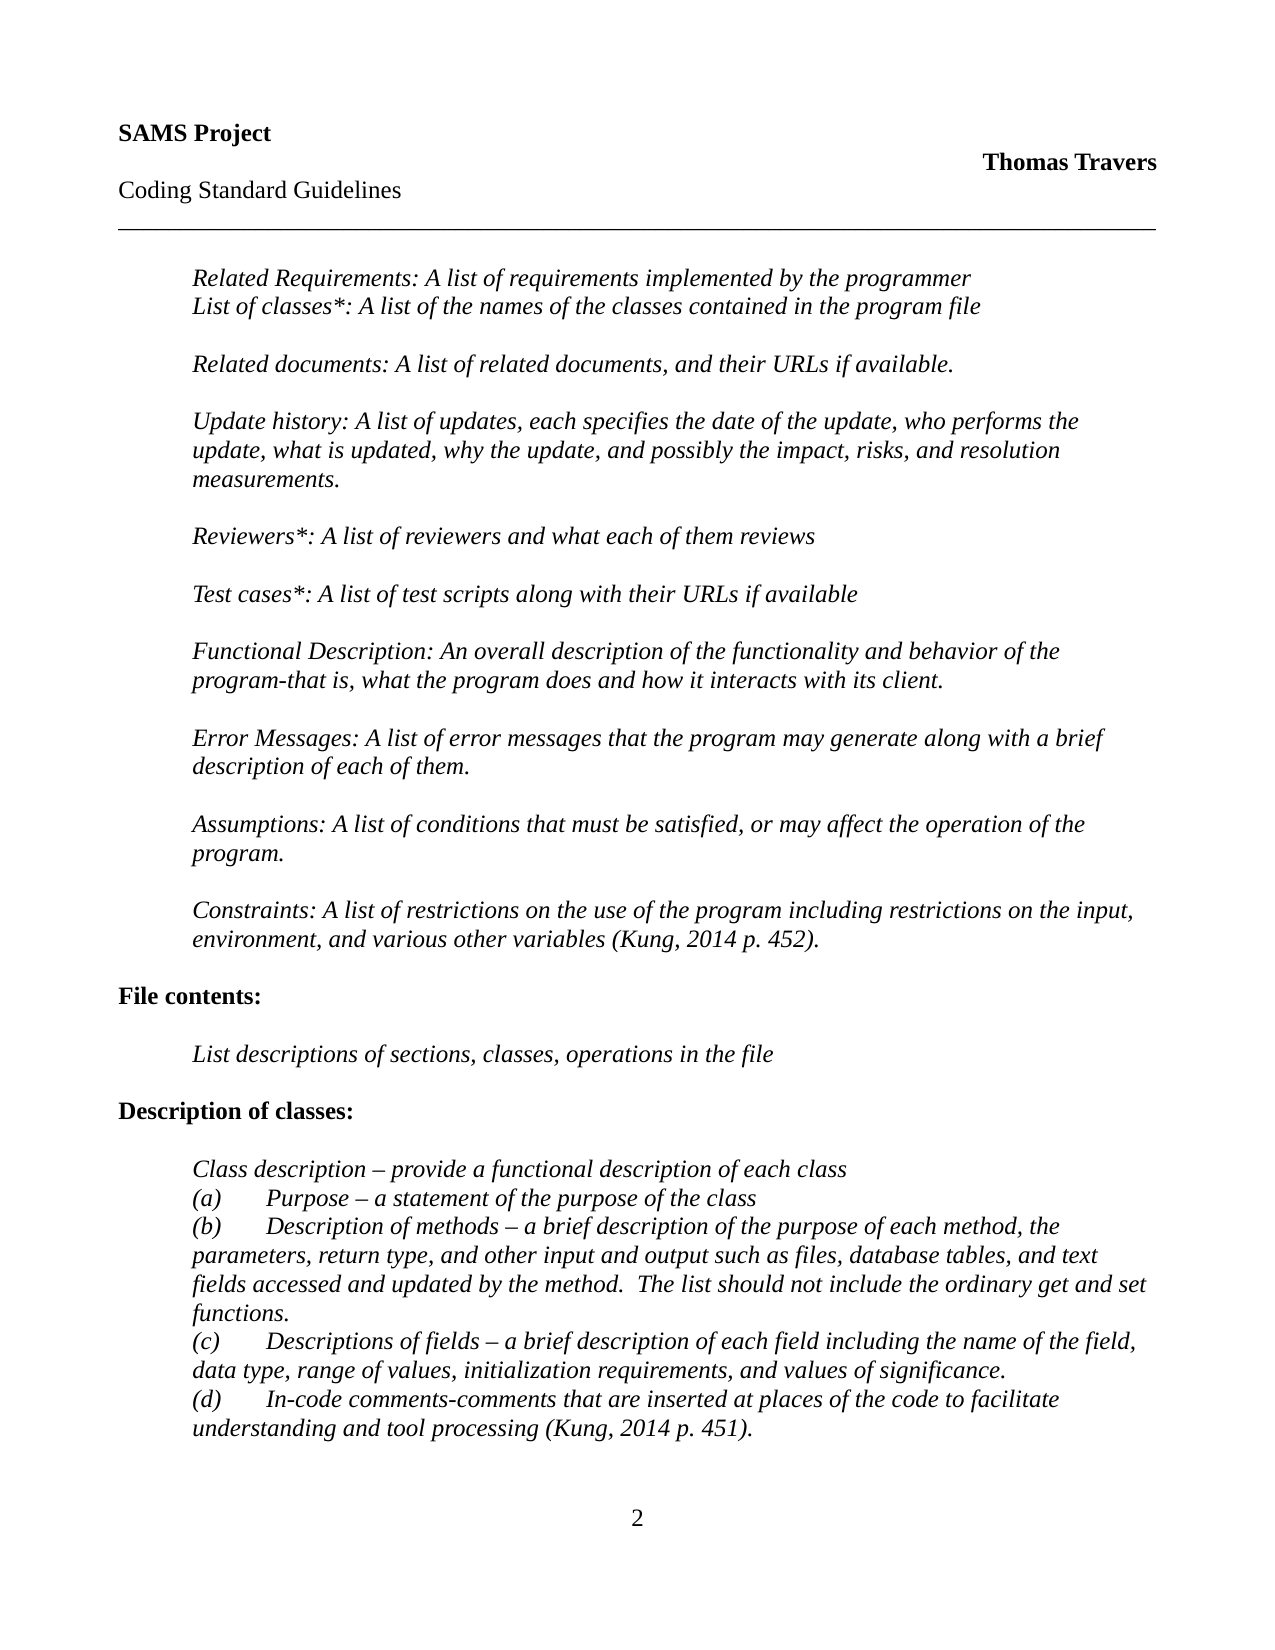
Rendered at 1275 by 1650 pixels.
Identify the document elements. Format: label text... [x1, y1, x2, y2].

list Description of methods – a brief description of the purpose of each method, the parameters, return type, and other input and output such as files, database tables, and text fields accessed and updated by the method. The list should not include the ordinary get and set functions. [192, 1211, 1157, 1326]
list Purpose – a statement of the purpose of the class [192, 1183, 1157, 1211]
text Related documents: A list of related documents, and their URLs if available. [192, 349, 1157, 378]
text Functional Description: An overall description of the functionality and behavior of the program-that is, what the program does and how it interacts with its client. [192, 636, 1157, 694]
text Class description – provide a functional description of each class [192, 1154, 1157, 1183]
text List descriptions of sections, classes, operations in the file [192, 1039, 1157, 1068]
text Description of classes: [118, 1096, 1157, 1125]
text List of classes*: A list of the names of the classes contained in the program file [192, 291, 1157, 320]
text Error Messages: A list of error messages that the program may generate along with a brief description of each of them. [192, 723, 1157, 780]
text File contents: [118, 981, 1157, 1010]
text Related Requirements: A list of requirements implemented by the programmer [192, 263, 1157, 291]
list In-code comments-comments that are inserted at places of the code to facilitate understanding and tool processing (Kung, 2014 p. 451). [192, 1384, 1157, 1441]
text Reviewers*: A list of reviewers and what each of them reviews [192, 521, 1157, 550]
text Update history: A list of updates, each specifies the date of the update, who performs the update, what is updated, why the update, and possibly the impact, risks, and resolution measurements. [192, 406, 1157, 493]
text Test cases*: A list of test scripts along with their URLs if available [192, 550, 1157, 608]
text Constraints: A list of restrictions on the use of the program including restrictions on the input, environment, and various other variables (Kung, 2014 p. 452). [192, 895, 1157, 953]
text Assumptions: A list of conditions that must be satisfied, or may affect the operation of the program. [192, 809, 1157, 866]
list Descriptions of fields – a brief description of each field including the name of the field, data type, range of values, initialization requirements, and values of significance. [192, 1326, 1157, 1384]
